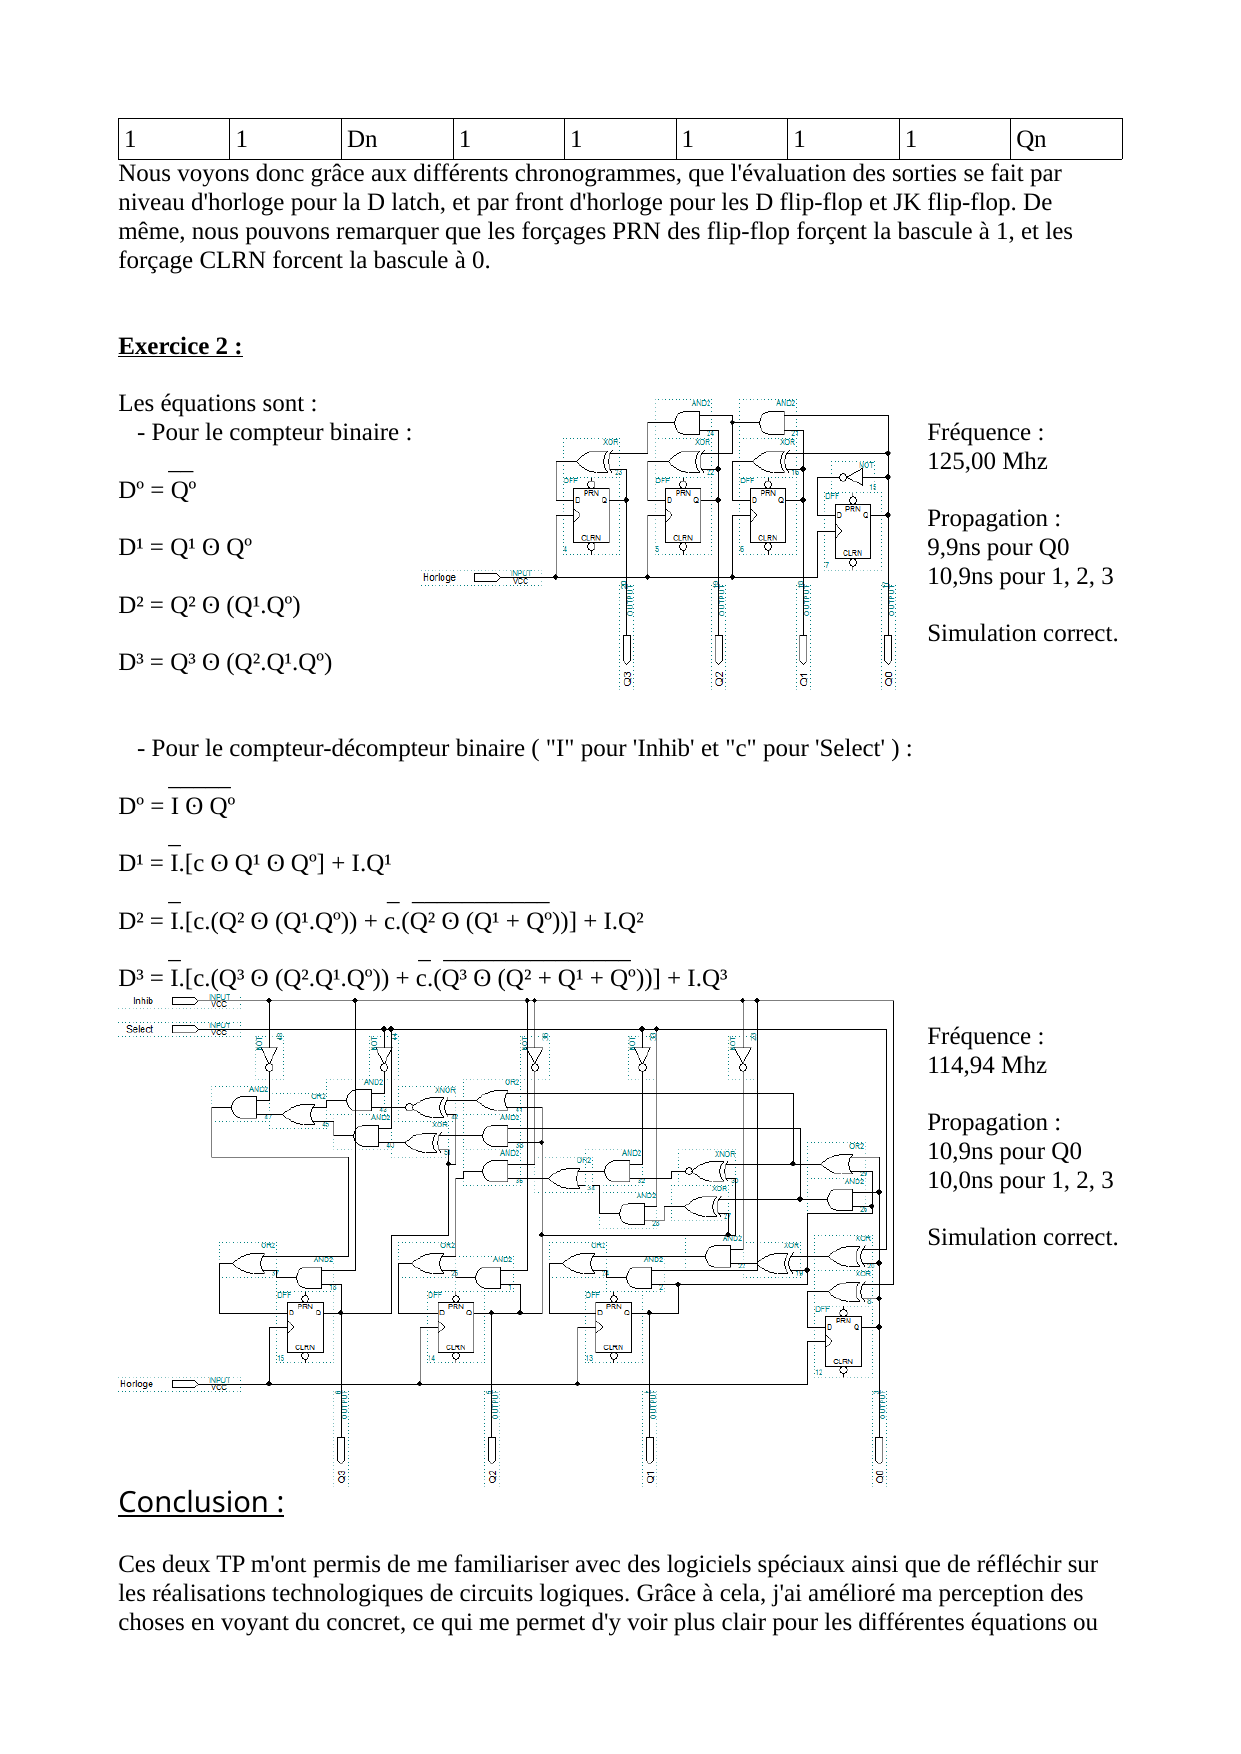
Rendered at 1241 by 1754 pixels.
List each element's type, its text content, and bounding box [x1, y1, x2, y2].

text _ [118, 820, 1122, 848]
table_cell 1 [900, 119, 1010, 158]
table_cell Dn [342, 119, 453, 158]
text _ _ ___________ [118, 877, 1122, 906]
text [118, 503, 421, 532]
text 10,9ns pour Q0 [899, 1136, 1122, 1165]
text 10,0ns pour 1, 2, 3 [899, 1165, 1122, 1193]
text 125,00 Mhz [898, 446, 1122, 475]
text - Pour le compteur-décompteur binaire ( "I" pour 'Inhib' et "c" pour 'Select' ) : [118, 733, 1122, 762]
text Fréquence : [899, 1021, 1122, 1050]
text [118, 618, 421, 647]
text Dº = Qº [118, 475, 421, 503]
text [118, 561, 421, 590]
text D³ = Q³ ʘ (Q².Q¹.Qº) [118, 647, 421, 676]
text Exercice 2 : [118, 331, 1122, 360]
text Dº = I ʘ Qº [118, 791, 1122, 820]
text D¹ = I.[c ʘ Q¹ ʘ Qº] + I.Q¹ [118, 848, 1122, 877]
text 9,9ns pour Q0 [898, 532, 1122, 561]
text _____ [118, 762, 1122, 791]
text Nous voyons donc grâce aux différents chronogrammes, que l'évaluation des sorties se fait par niveau d'horloge pour la D latch, et par front d'horloge pour les D flip-flop et JK flip-flop. De même, nous pouvons remarquer que les forçages PRN des flip-flop forçent la bascule à 1, et les forçage CLRN forcent la bascule à 0. [118, 160, 1122, 273]
text Propagation : [898, 503, 1122, 532]
text D³ = I.[c.(Q³ ʘ (Q².Q¹.Qº)) + c.(Q³ ʘ (Q² + Q¹ + Qº))] + I.Q³ [118, 963, 1122, 992]
table_cell 1 [230, 119, 341, 158]
text 114,94 Mhz [899, 1050, 1122, 1078]
table_cell 1 [788, 119, 899, 158]
text [898, 647, 1122, 676]
text D¹ = Q¹ ʘ Qº [118, 532, 421, 561]
picture [421, 392, 898, 690]
text Propagation : [899, 1107, 1122, 1136]
text Simulation correct. [899, 1222, 1122, 1251]
text - Pour le compteur binaire : [118, 417, 421, 446]
text Ces deux TP m'ont permis de me familiariser avec des logiciels spéciaux ainsi que de réfléchir sur les réalisations technologiques de circuits logiques. Grâce à cela, j'ai amélioré ma perception des choses en voyant du concret, ce qui me permet d'y voir plus clair pour les différentes équations ou [118, 1549, 1122, 1636]
table_cell 1 [454, 119, 564, 158]
text D² = I.[c.(Q² ʘ (Q¹.Qº)) + c.(Q² ʘ (Q¹ + Qº))] + I.Q² [118, 906, 1122, 935]
text [898, 475, 1122, 503]
table_cell 1 [677, 119, 787, 158]
text Fréquence : [898, 417, 1122, 446]
text __ [118, 446, 421, 475]
picture [116, 994, 899, 1487]
text Conclusion : [118, 1481, 1122, 1521]
table_cell 1 [119, 119, 229, 158]
text [898, 590, 1122, 618]
table_cell 1 [565, 119, 676, 158]
text D² = Q² ʘ (Q¹.Qº) [118, 590, 421, 618]
table_cell Qn [1011, 119, 1122, 158]
text 10,9ns pour 1, 2, 3 [898, 561, 1122, 590]
text _ _ _______________ [118, 935, 1122, 963]
text Les équations sont : [118, 388, 1122, 417]
text Simulation correct. [898, 618, 1122, 647]
